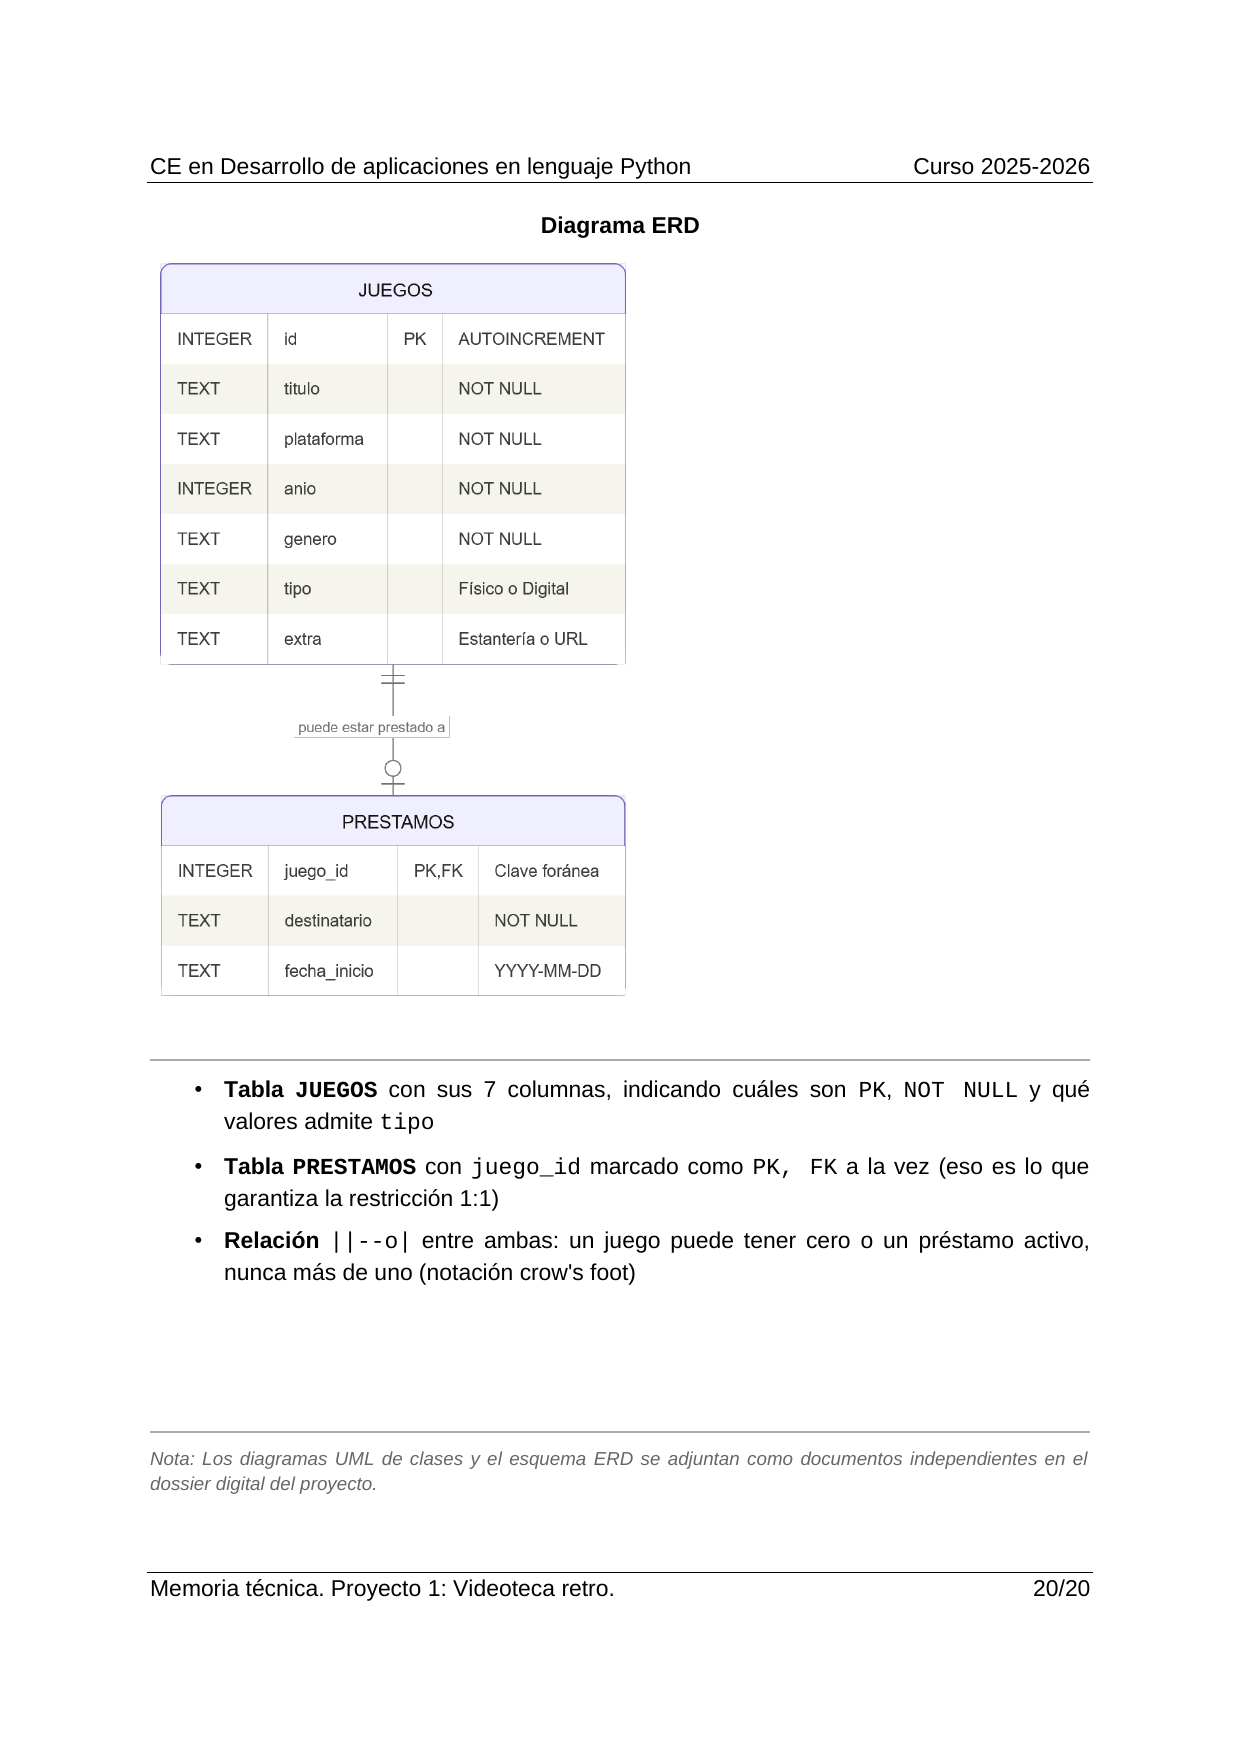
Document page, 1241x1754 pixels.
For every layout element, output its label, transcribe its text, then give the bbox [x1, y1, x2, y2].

list Tabla JUEGOS con sus 7 columnas, indicando cuáles son PK, NOT NULL y qué valores admite tipo [194, 1076, 1090, 1137]
text Diagrama ERD [150, 212, 1090, 238]
list Relación ||--o| entre ambas: un juego puede tener cero o un préstamo activo, nunca más de uno (notación crow's foot) [194, 1227, 1090, 1285]
list Tabla PRESTAMOS con juego_id marcado como PK, FK a la vez (eso es lo que garantiza la restricción 1:1) [194, 1153, 1090, 1211]
text Nota: Los diagramas UML de clases y el esquema ERD se adjuntan como documentos independientes en el dossier digital del proyecto. [150, 1448, 1090, 1494]
picture [150, 253, 1091, 1011]
